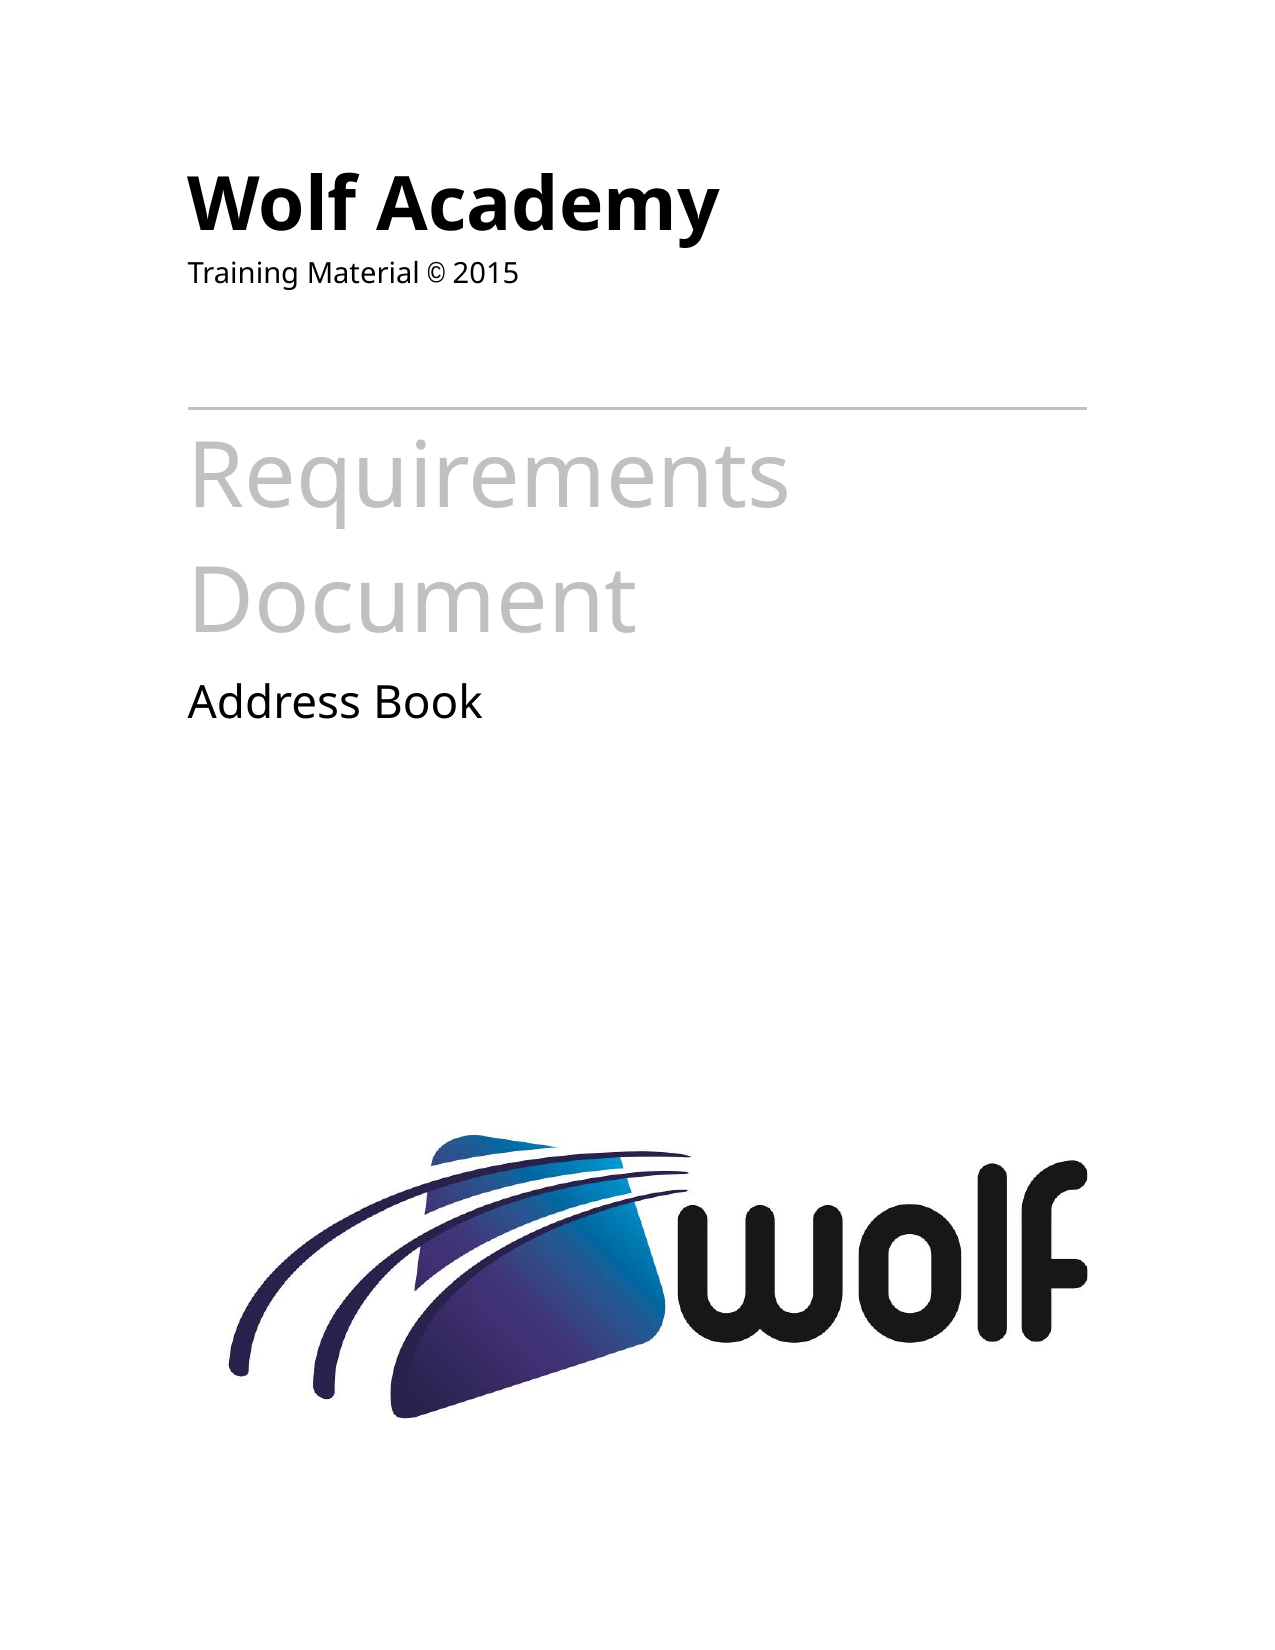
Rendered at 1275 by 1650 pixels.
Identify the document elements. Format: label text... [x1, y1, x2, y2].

text Training Material © 2015 [187, 252, 1087, 292]
picture [188, 1135, 1088, 1427]
text Wolf Academy [187, 150, 1087, 252]
text Address Book [187, 670, 1087, 732]
text Requirements Document [187, 408, 1087, 659]
